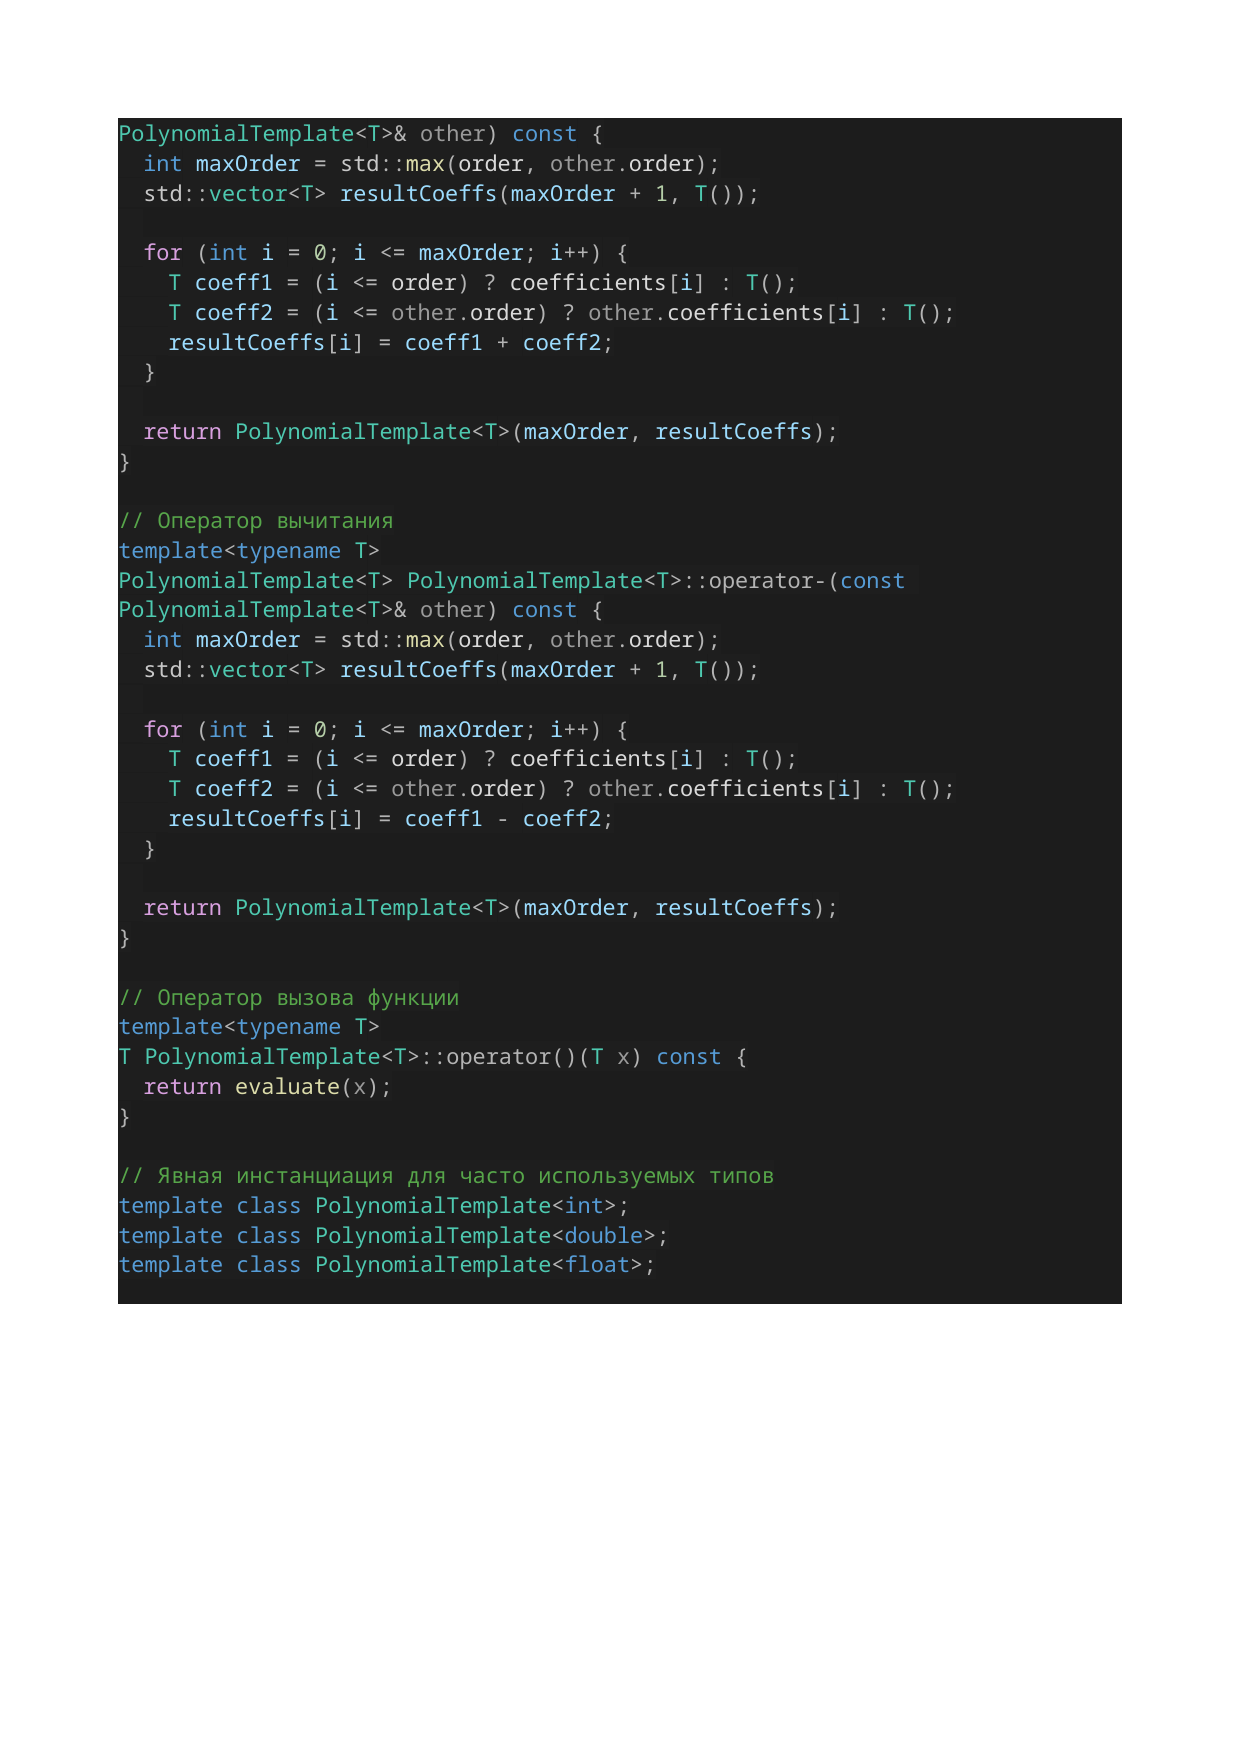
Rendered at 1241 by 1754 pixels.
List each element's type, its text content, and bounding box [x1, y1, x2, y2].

table_header PolynomialTemplate<T>& other) const { int maxOrder = std::max(order, other.order); std::vector<T> resultCoeffs(maxOrder + 1, T()); for (int i = 0; i <= maxOrder; i++) { T coeff1 = (i <= order) ? coefficients[i] : T(); T coeff2 = (i <= other.order) ? other.coefficients[i] : T(); resultCoeffs[i] = coeff1 + coeff2; } return PolynomialTemplate<T>(maxOrder, resultCoeffs); } // Оператор вычитания template<typename T> PolynomialTemplate<T> PolynomialTemplate<T>::operator-(const PolynomialTemplate<T>& other) const { int maxOrder = std::max(order, other.order); std::vector<T> resultCoeffs(maxOrder + 1, T()); for (int i = 0; i <= maxOrder; i++) { T coeff1 = (i <= order) ? coefficients[i] : T(); T coeff2 = (i <= other.order) ? other.coefficients[i] : T(); resultCoeffs[i] = coeff1 - coeff2; } return PolynomialTemplate<T>(maxOrder, resultCoeffs); } // Оператор вызова функции template<typename T> T PolynomialTemplate<T>::operator()(T x) const { return evaluate(x); } // Явная инстанциация для часто используемых типов template class PolynomialTemplate<int>; template class PolynomialTemplate<double>; template class PolynomialTemplate<float>; [118, 118, 1122, 1304]
